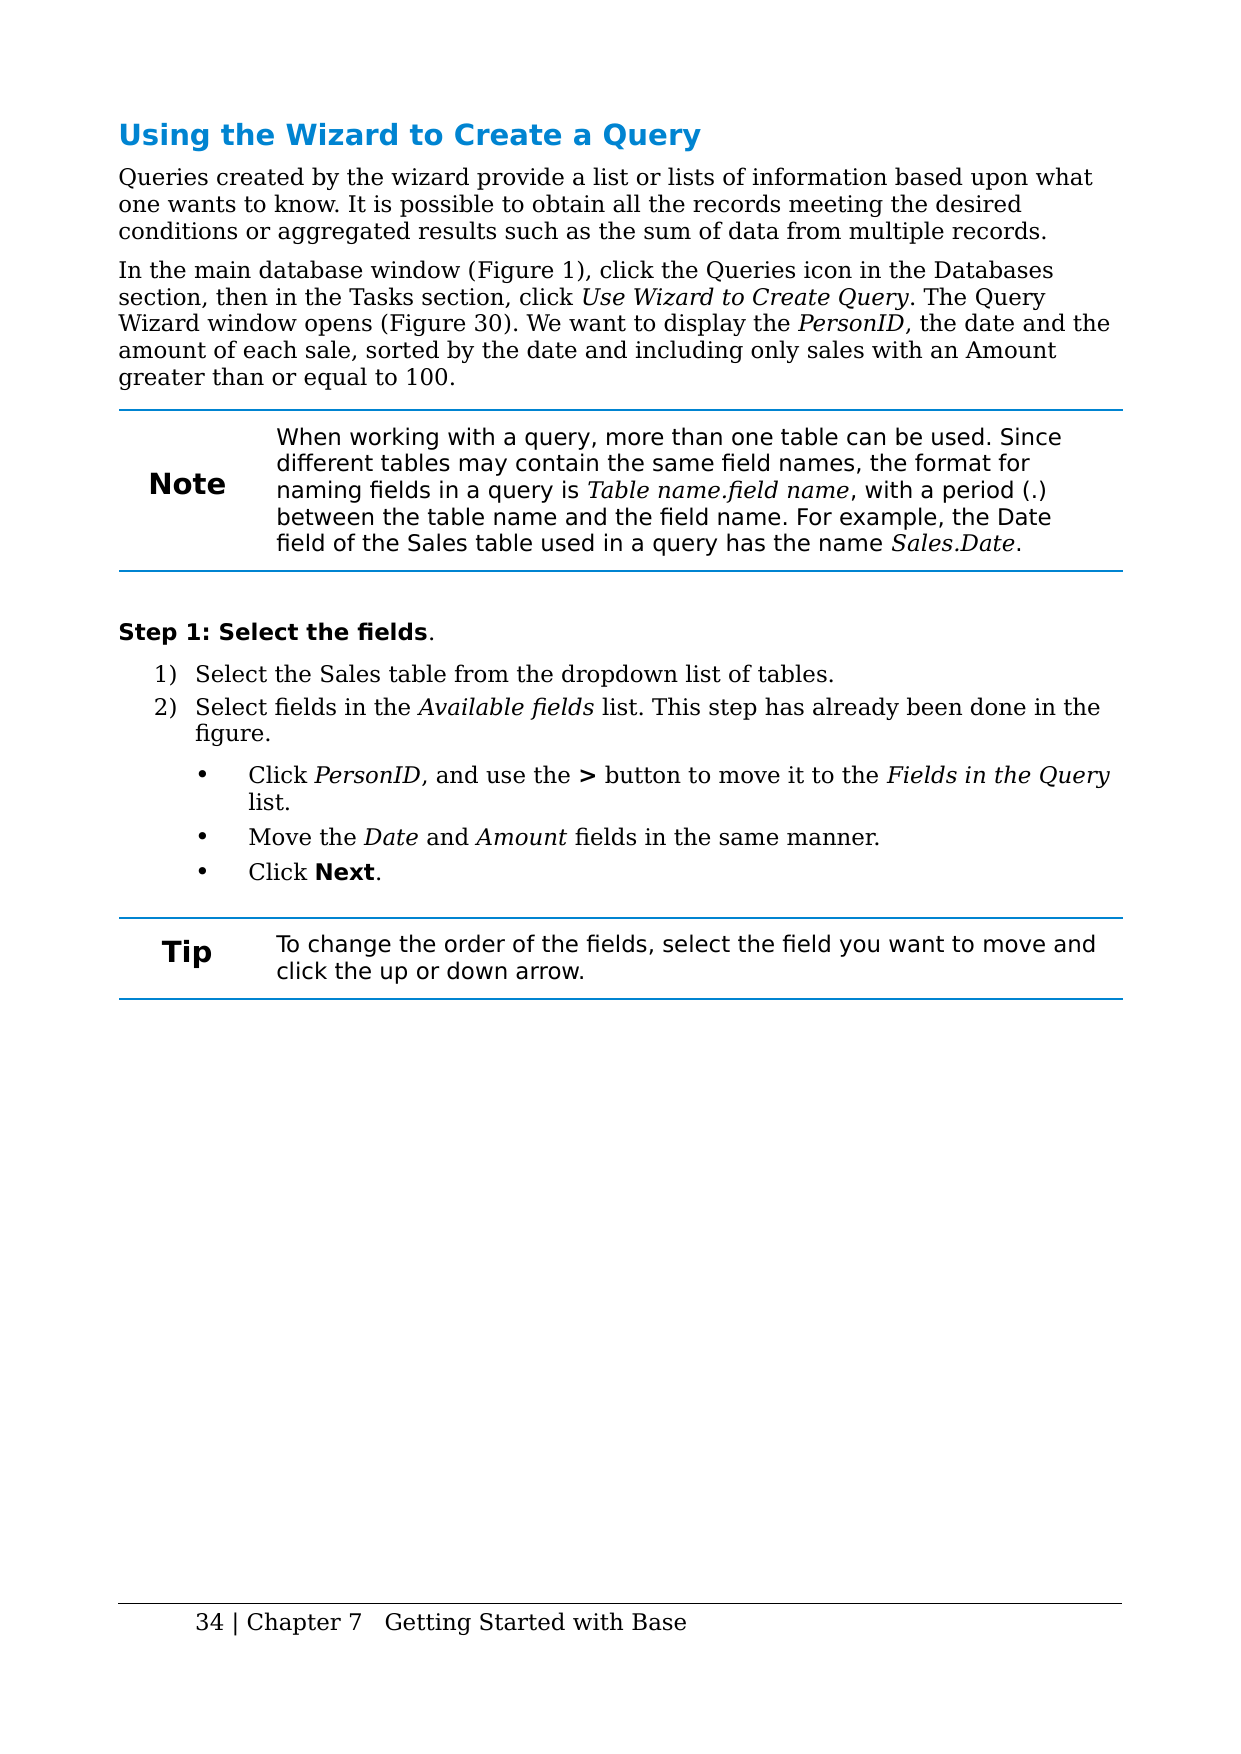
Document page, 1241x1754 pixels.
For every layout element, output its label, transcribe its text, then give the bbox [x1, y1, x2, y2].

list Click Next. [195, 857, 1122, 886]
table_header Tip [119, 919, 255, 998]
list Click PersonID, and use the > button to move it to the Fields in the Query list. [195, 760, 1122, 816]
list Select fields in the Available fields list. This step has already been done in the figure. [177, 694, 1122, 747]
table_header When working with a query, more than one table can be used. Since different tables may contain the same field names, the format for naming fields in a query is Table name.field name, with a period (.) between the table name and the field name. For example, the Date field of the Sales table used in a query has the name Sales.Date. [255, 411, 1123, 570]
list Select the Sales table from the dropdown list of tables. [177, 661, 1122, 688]
table_header To change the order of the fields, select the field you want to move and click the up or down arrow. [255, 919, 1123, 998]
text Queries created by the wizard provide a list or lists of information based upon what one wants to know. It is possible to obtain all the records meeting the desired conditions or aggregated results such as the sum of data from multiple records. [118, 164, 1122, 244]
subtitle Using the Wizard to Create a Query [118, 118, 1122, 152]
text In the main database window (Figure 1), click the Queries icon in the Databases section, then in the Tasks section, click Use Wizard to Create Query. The Query Wizard window opens (Figure 30). We want to display the PersonID, the date and the amount of each sale, sorted by the date and including only sales with an Amount greater than or equal to 100. [118, 257, 1122, 390]
text Step 1: Select the fields. [118, 619, 1122, 646]
list Move the Date and Amount fields in the same manner. [195, 822, 1122, 851]
table_header Note [119, 411, 255, 570]
